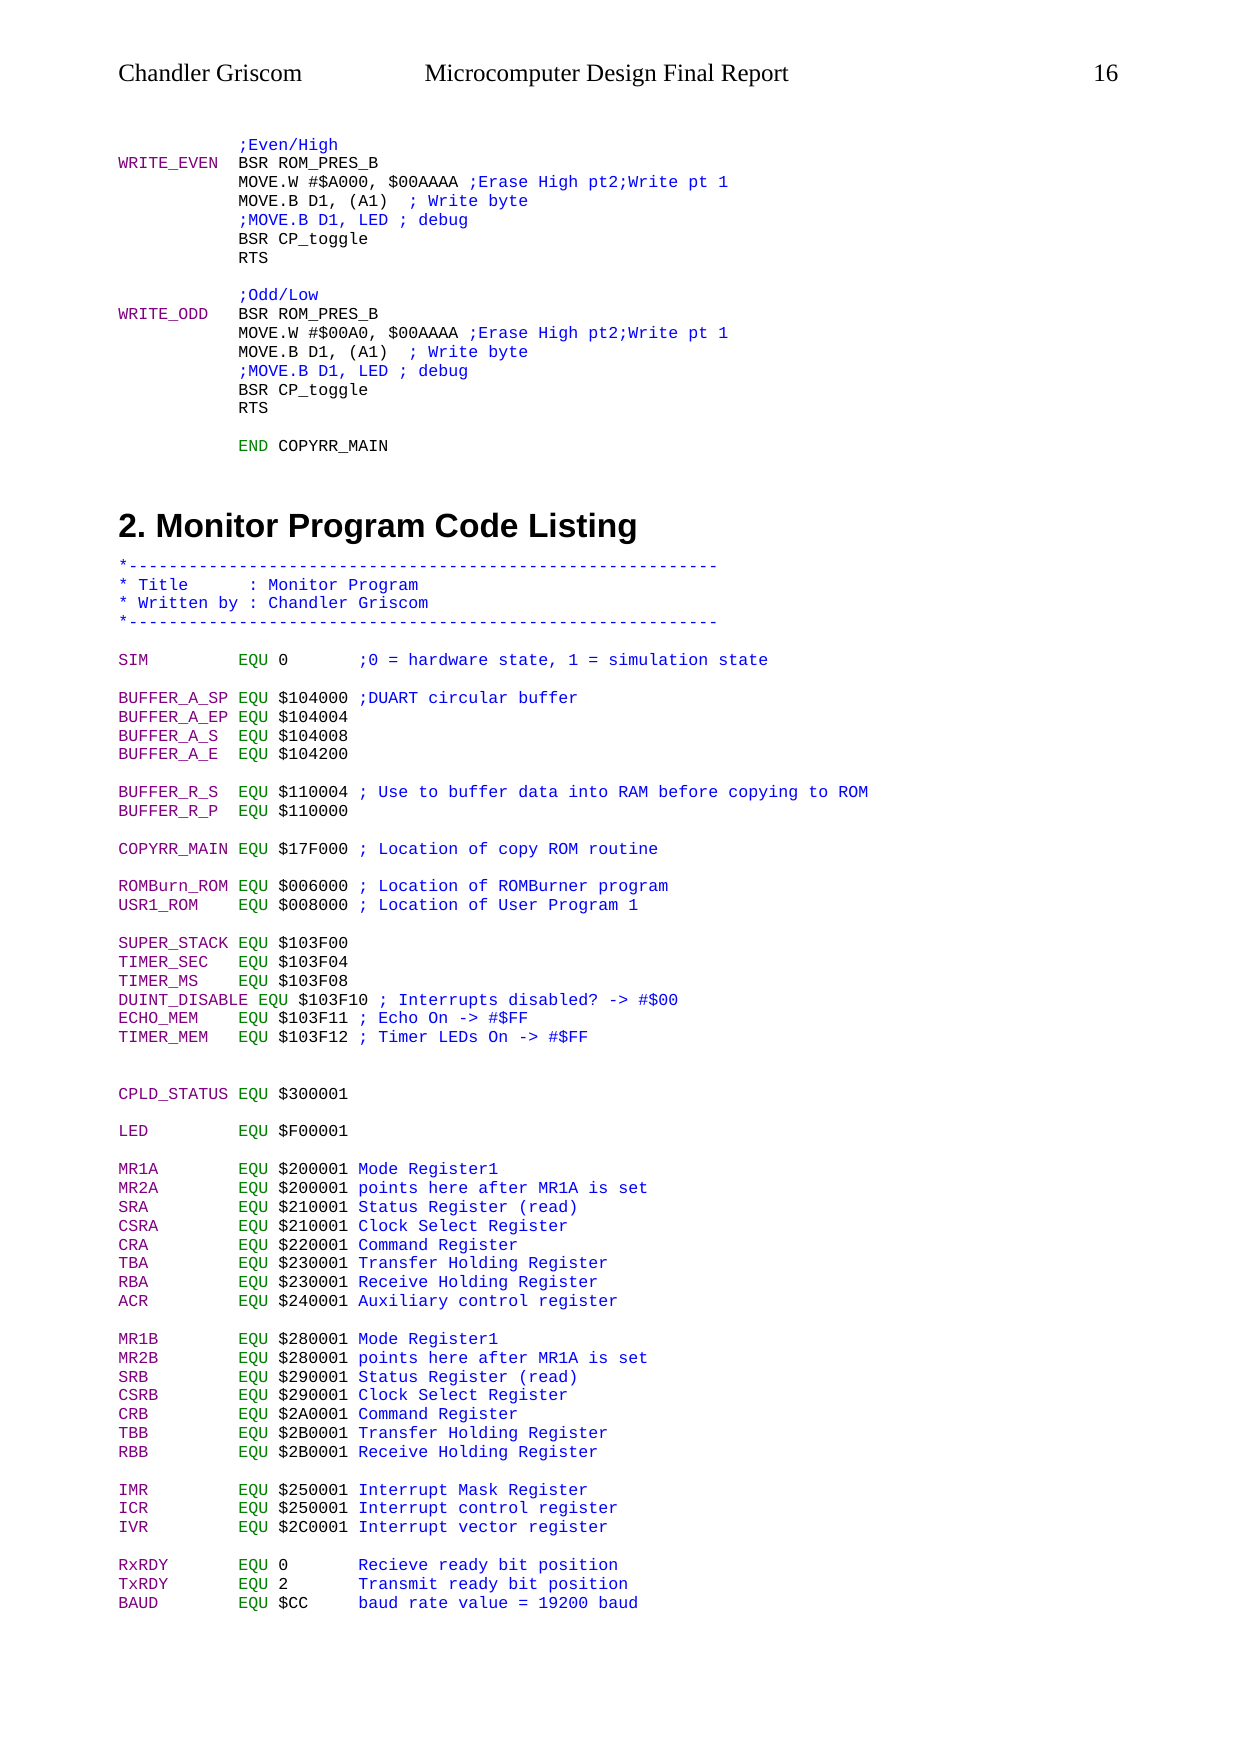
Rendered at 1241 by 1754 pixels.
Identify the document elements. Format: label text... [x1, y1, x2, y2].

text ICR EQU $250001 Interrupt control register [118, 1500, 1122, 1519]
text ECHO_MEM EQU $103F11 ; Echo On -> #$FF [118, 1010, 1122, 1029]
text CSRB EQU $290001 Clock Select Register [118, 1387, 1122, 1406]
text RxRDY EQU 0 Recieve ready bit position [118, 1557, 1122, 1576]
text TIMER_MS EQU $103F08 [118, 972, 1122, 991]
text TIMER_MEM EQU $103F12 ; Timer LEDs On -> #$FF [118, 1029, 1122, 1048]
text TIMER_SEC EQU $103F04 [118, 953, 1122, 972]
text BSR CP_toggle [118, 381, 1122, 400]
text *----------------------------------------------------------- [118, 614, 1122, 633]
text IMR EQU $250001 Interrupt Mask Register [118, 1481, 1122, 1500]
text MOVE.W #$00A0, $00AAAA ;Erase High pt2;Write pt 1 [118, 325, 1122, 343]
text SIM EQU 0 ;0 = hardware state, 1 = simulation state [118, 652, 1122, 671]
text MR2A EQU $200001 points here after MR1A is set [118, 1179, 1122, 1198]
text SRB EQU $290001 Status Register (read) [118, 1368, 1122, 1387]
text RBB EQU $2B0001 Receive Holding Register [118, 1443, 1122, 1462]
text BUFFER_A_E EQU $104200 [118, 746, 1122, 765]
text ;Odd/Low [118, 287, 1122, 306]
text MOVE.W #$A000, $00AAAA ;Erase High pt2;Write pt 1 [118, 174, 1122, 193]
text *----------------------------------------------------------- [118, 557, 1122, 576]
text WRITE_EVEN BSR ROM_PRES_B [118, 155, 1122, 174]
text MOVE.B D1, (A1) ; Write byte [118, 193, 1122, 212]
text DUINT_DISABLE EQU $103F10 ; Interrupts disabled? -> #$00 [118, 991, 1122, 1010]
text MOVE.B D1, (A1) ; Write byte [118, 343, 1122, 362]
text CRA EQU $220001 Command Register [118, 1236, 1122, 1255]
text LED EQU $F00001 [118, 1123, 1122, 1142]
text RBA EQU $230001 Receive Holding Register [118, 1274, 1122, 1293]
text ACR EQU $240001 Auxiliary control register [118, 1293, 1122, 1312]
text USR1_ROM EQU $008000 ; Location of User Program 1 [118, 897, 1122, 916]
text TBA EQU $230001 Transfer Holding Register [118, 1255, 1122, 1274]
text TBB EQU $2B0001 Transfer Holding Register [118, 1425, 1122, 1443]
text COPYRR_MAIN EQU $17F000 ; Location of copy ROM routine [118, 840, 1122, 859]
text ;MOVE.B D1, LED ; debug [118, 362, 1122, 381]
text CPLD_STATUS EQU $300001 [118, 1085, 1122, 1104]
text SUPER_STACK EQU $103F00 [118, 934, 1122, 953]
text BAUD EQU $CC baud rate value = 19200 baud [118, 1594, 1122, 1613]
text TxRDY EQU 2 Transmit ready bit position [118, 1576, 1122, 1594]
text MR2B EQU $280001 points here after MR1A is set [118, 1349, 1122, 1368]
text END COPYRR_MAIN [118, 438, 1122, 457]
text * Written by : Chandler Griscom [118, 595, 1122, 614]
text IVR EQU $2C0001 Interrupt vector register [118, 1519, 1122, 1538]
text ;Even/High [118, 136, 1122, 155]
text MR1A EQU $200001 Mode Register1 [118, 1161, 1122, 1179]
subtitle 2. Monitor Program Code Listing [118, 506, 1122, 545]
text BUFFER_R_S EQU $110004 ; Use to buffer data into RAM before copying to ROM [118, 784, 1122, 802]
text RTS [118, 249, 1122, 268]
text MR1B EQU $280001 Mode Register1 [118, 1330, 1122, 1349]
text BSR CP_toggle [118, 230, 1122, 249]
text ;MOVE.B D1, LED ; debug [118, 212, 1122, 230]
text BUFFER_A_SP EQU $104000 ;DUART circular buffer [118, 689, 1122, 708]
text * Title : Monitor Program [118, 576, 1122, 595]
text CSRA EQU $210001 Clock Select Register [118, 1217, 1122, 1236]
text CRB EQU $2A0001 Command Register [118, 1406, 1122, 1425]
text ROMBurn_ROM EQU $006000 ; Location of ROMBurner program [118, 878, 1122, 897]
text SRA EQU $210001 Status Register (read) [118, 1198, 1122, 1217]
text BUFFER_A_EP EQU $104004 [118, 708, 1122, 727]
text BUFFER_R_P EQU $110000 [118, 802, 1122, 821]
text WRITE_ODD BSR ROM_PRES_B [118, 306, 1122, 325]
text BUFFER_A_S EQU $104008 [118, 727, 1122, 746]
text RTS [118, 400, 1122, 419]
